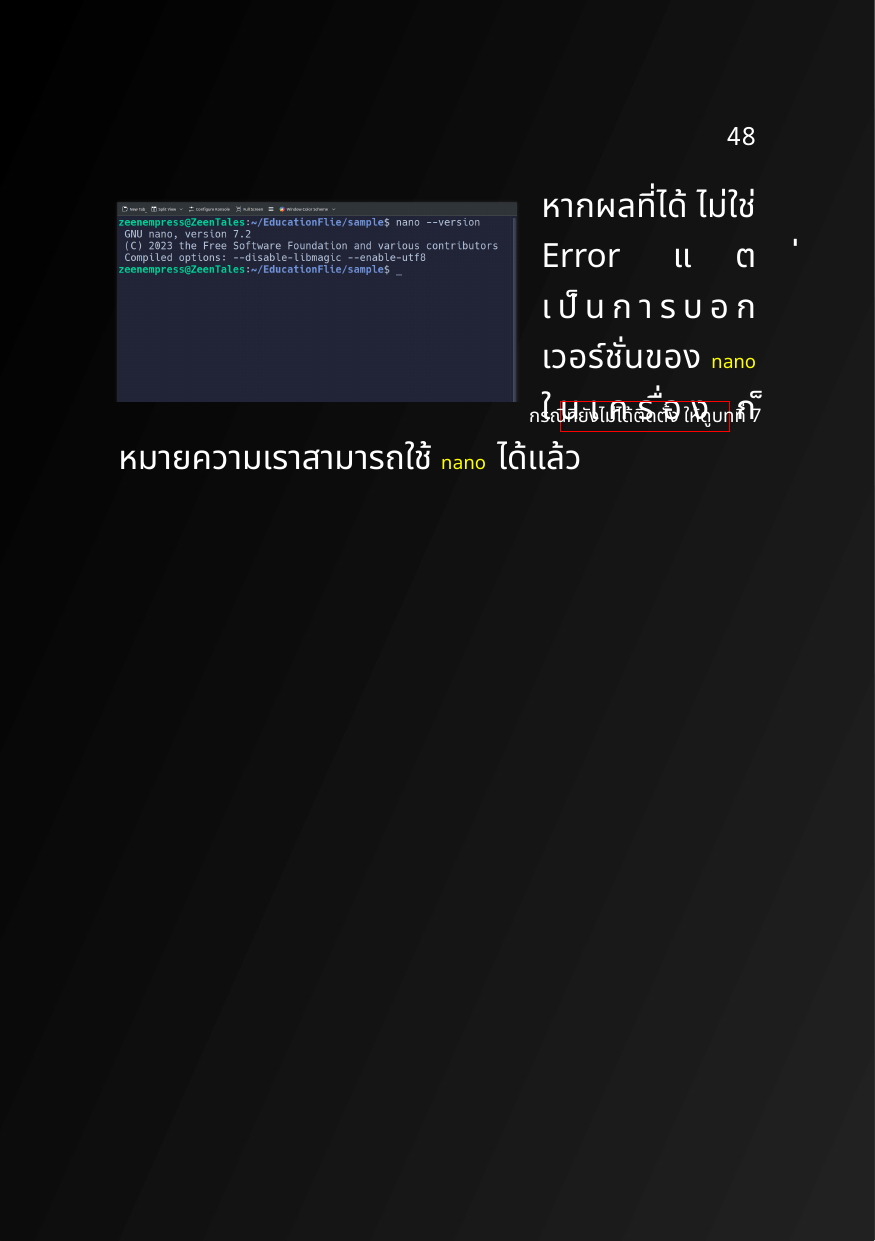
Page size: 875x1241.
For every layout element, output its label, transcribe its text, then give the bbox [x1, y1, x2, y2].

picture [111, 196, 523, 402]
text หากผลที่ได้ ไม่ใช่ Error แต่เป็นการบอกเวอร์ชั่นของ nano ในเครื่อง ก็หมายความเราสามารถใช้ nano ได้แล้ว [118, 182, 756, 484]
